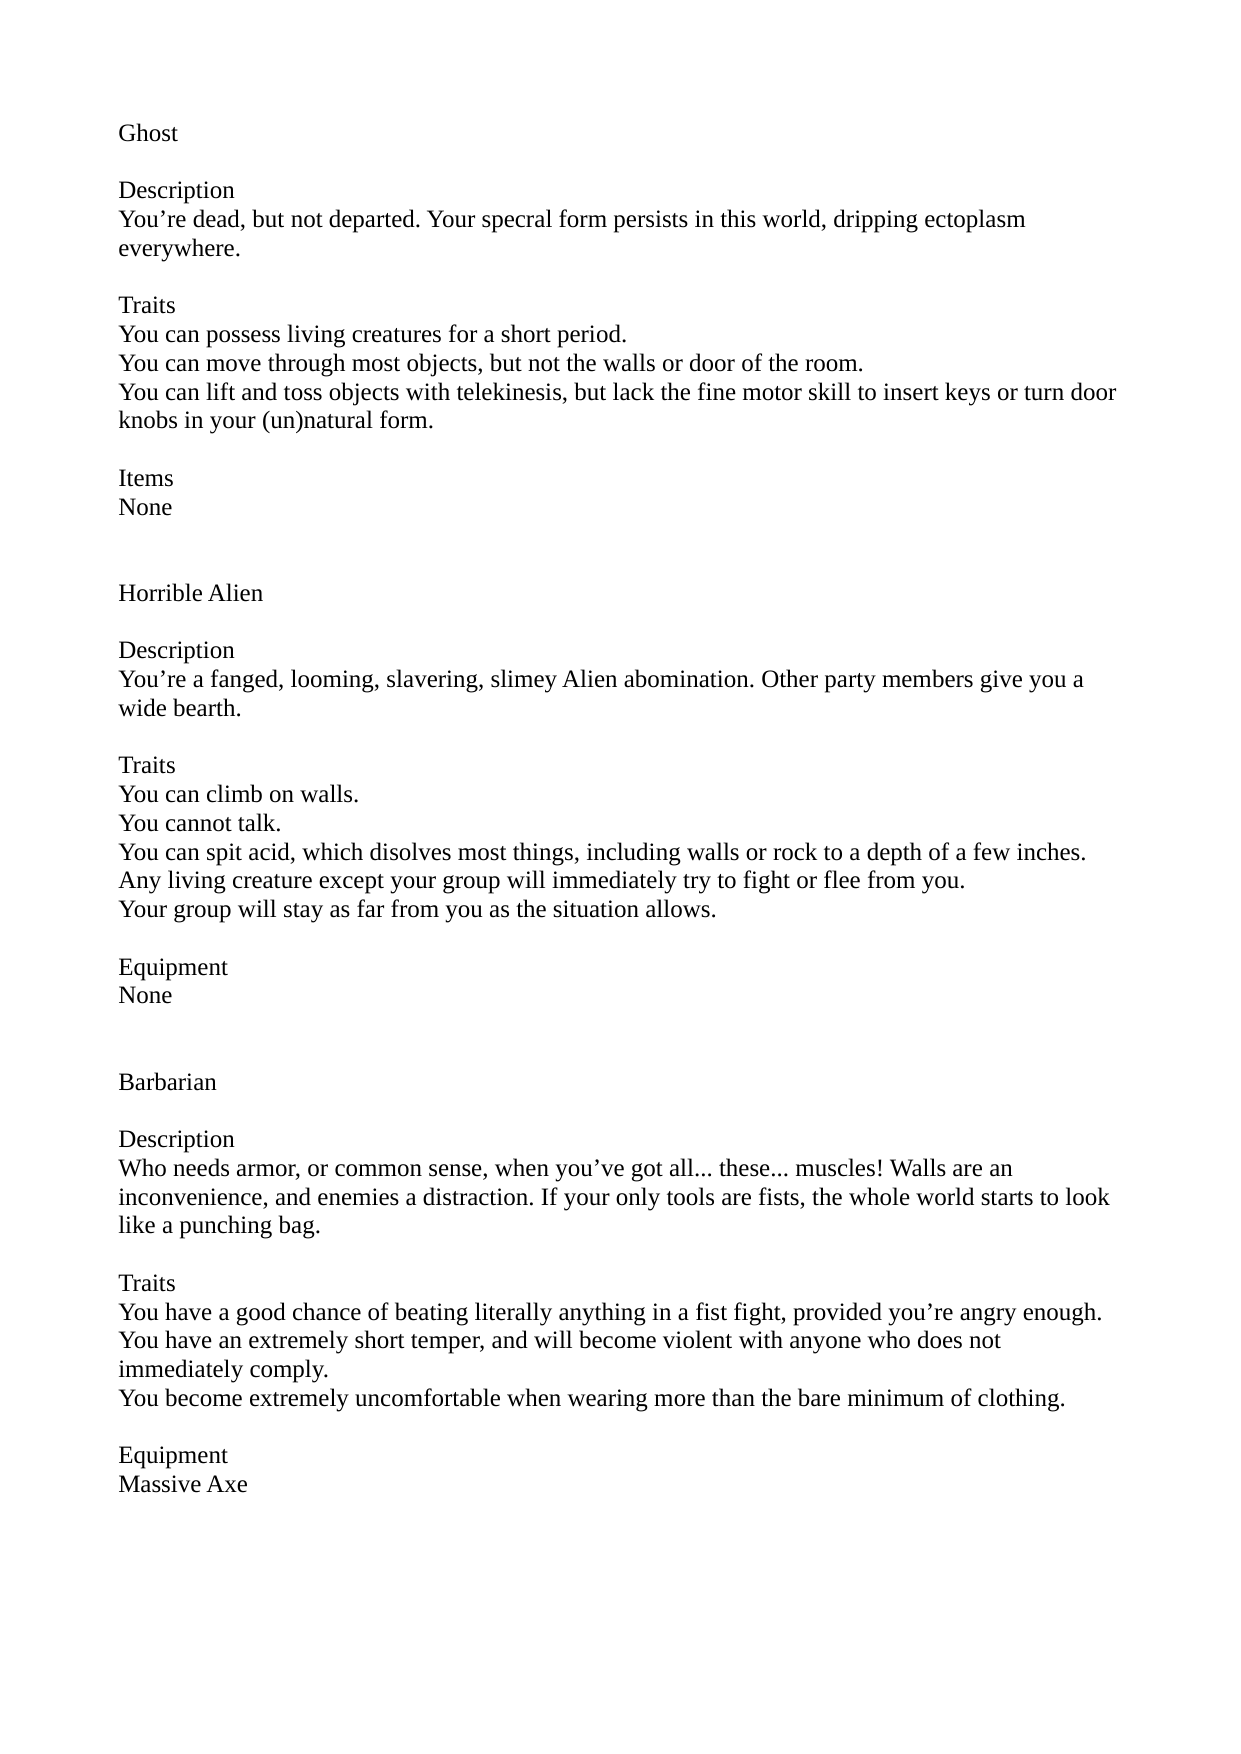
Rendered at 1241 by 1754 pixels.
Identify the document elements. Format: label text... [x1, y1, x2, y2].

text Traits [118, 1268, 1122, 1297]
text Your group will stay as far from you as the situation allows. [118, 894, 1122, 923]
text You can spit acid, which disolves most things, including walls or rock to a depth of a few inches. [118, 837, 1122, 866]
text Description [118, 1124, 1122, 1153]
text None [118, 492, 1122, 521]
text Traits [118, 751, 1122, 779]
text None [118, 981, 1122, 1009]
text Who needs armor, or common sense, when you’ve got all... these... muscles! Walls are an inconvenience, and enemies a distraction. If your only tools are fists, the whole world starts to look like a punching bag. [118, 1153, 1122, 1239]
text You become extremely uncomfortable when wearing more than the bare minimum of clothing. [118, 1383, 1122, 1412]
text You have a good chance of beating literally anything in a fist fight, provided you’re angry enough. [118, 1297, 1122, 1326]
text Horrible Alien [118, 578, 1122, 607]
text Equipment [118, 952, 1122, 981]
text You can lift and toss objects with telekinesis, but lack the fine motor skill to insert keys or turn door knobs in your (un)natural form. [118, 377, 1122, 434]
text You’re dead, but not departed. Your specral form persists in this world, dripping ectoplasm everywhere. [118, 204, 1122, 262]
text Traits [118, 291, 1122, 319]
text Any living creature except your group will immediately try to fight or flee from you. [118, 866, 1122, 894]
text Equipment [118, 1441, 1122, 1469]
text Description [118, 176, 1122, 204]
text You’re a fanged, looming, slavering, slimey Alien abomination. Other party members give you a wide bearth. [118, 664, 1122, 722]
text You can move through most objects, but not the walls or door of the room. [118, 348, 1122, 377]
text Ghost [118, 118, 1122, 147]
text Barbarian [118, 1067, 1122, 1096]
text You have an extremely short temper, and will become violent with anyone who does not immediately comply. [118, 1326, 1122, 1383]
text Items [118, 463, 1122, 492]
text You can climb on walls. [118, 779, 1122, 808]
text You can possess living creatures for a short period. [118, 319, 1122, 348]
text You cannot talk. [118, 808, 1122, 837]
text Description [118, 636, 1122, 664]
text Massive Axe [118, 1469, 1122, 1498]
